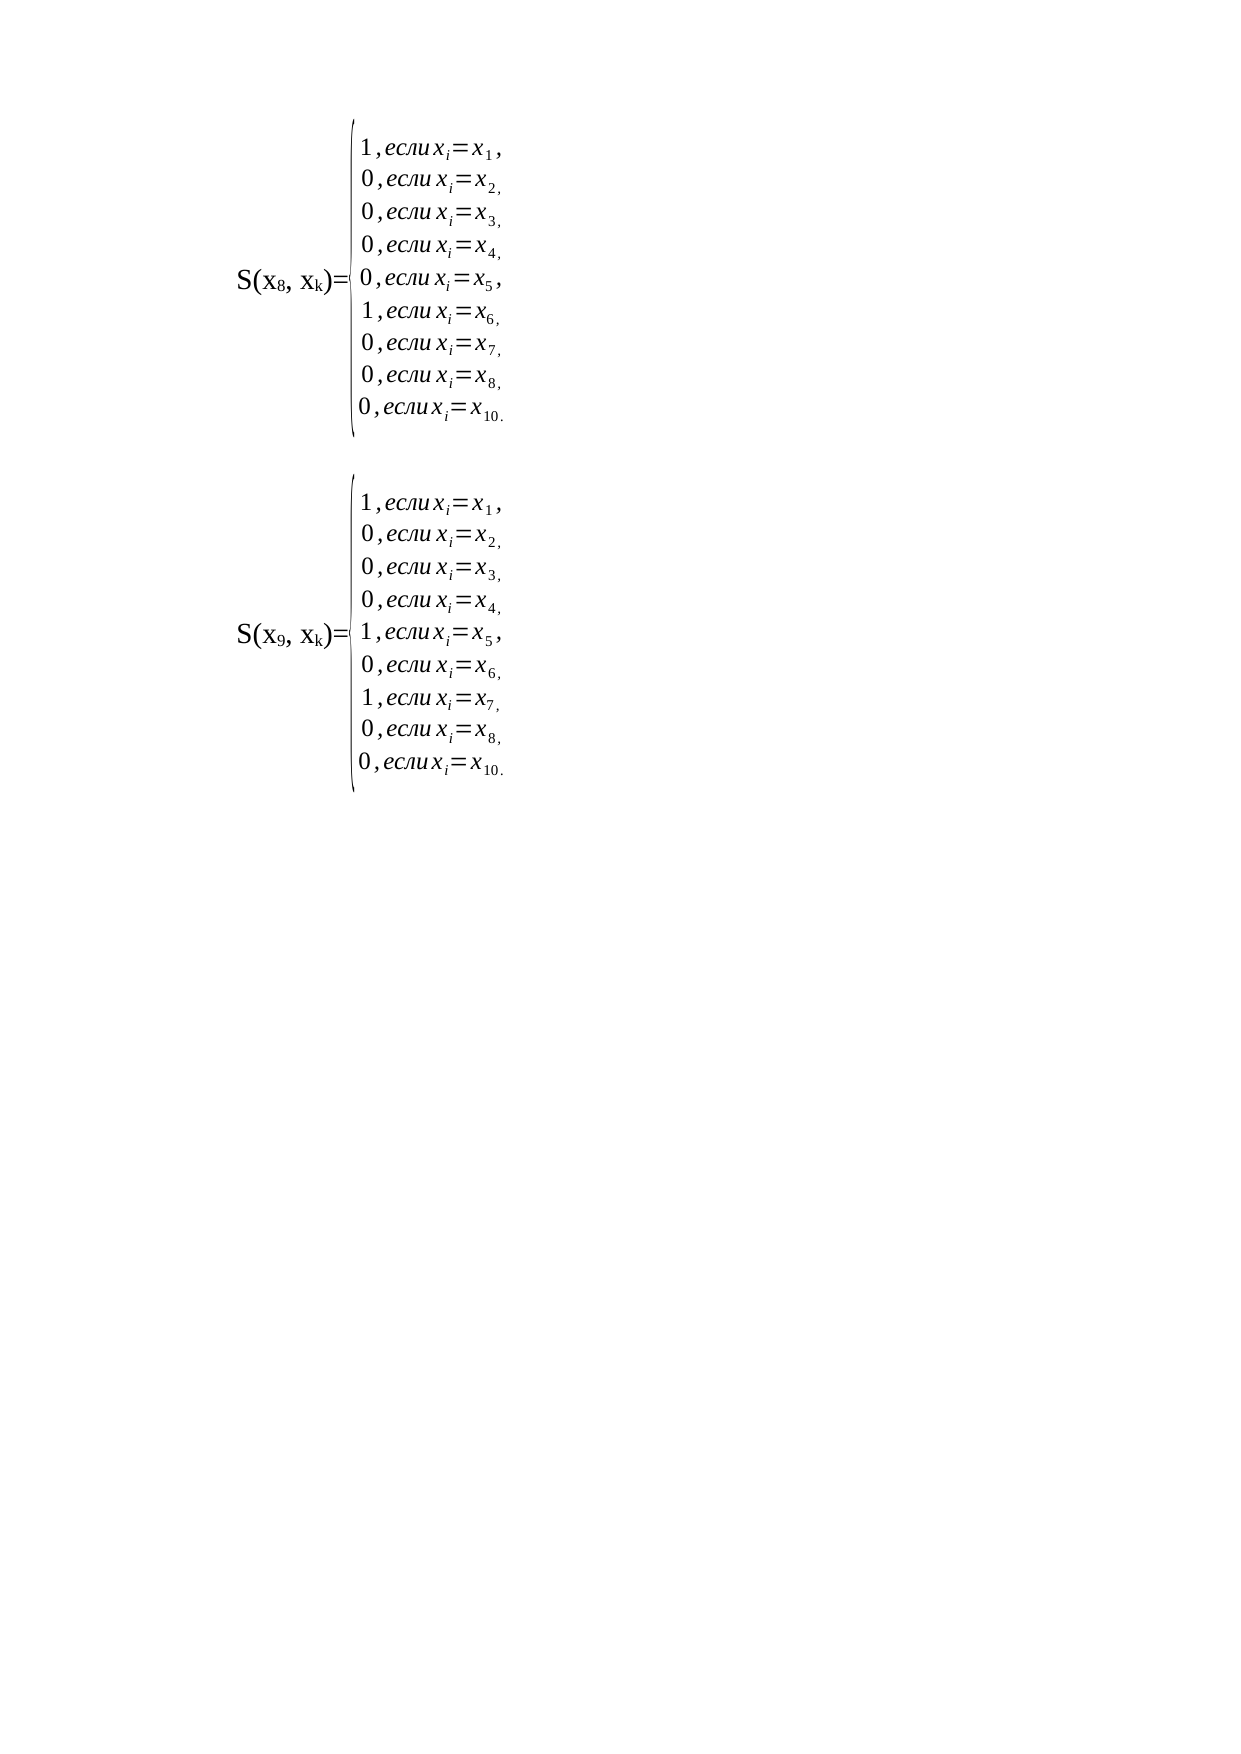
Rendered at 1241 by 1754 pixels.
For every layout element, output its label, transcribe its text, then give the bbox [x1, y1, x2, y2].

text S(x8, xk)= [177, 118, 1152, 439]
text S(x9, xk)= [177, 473, 1152, 794]
